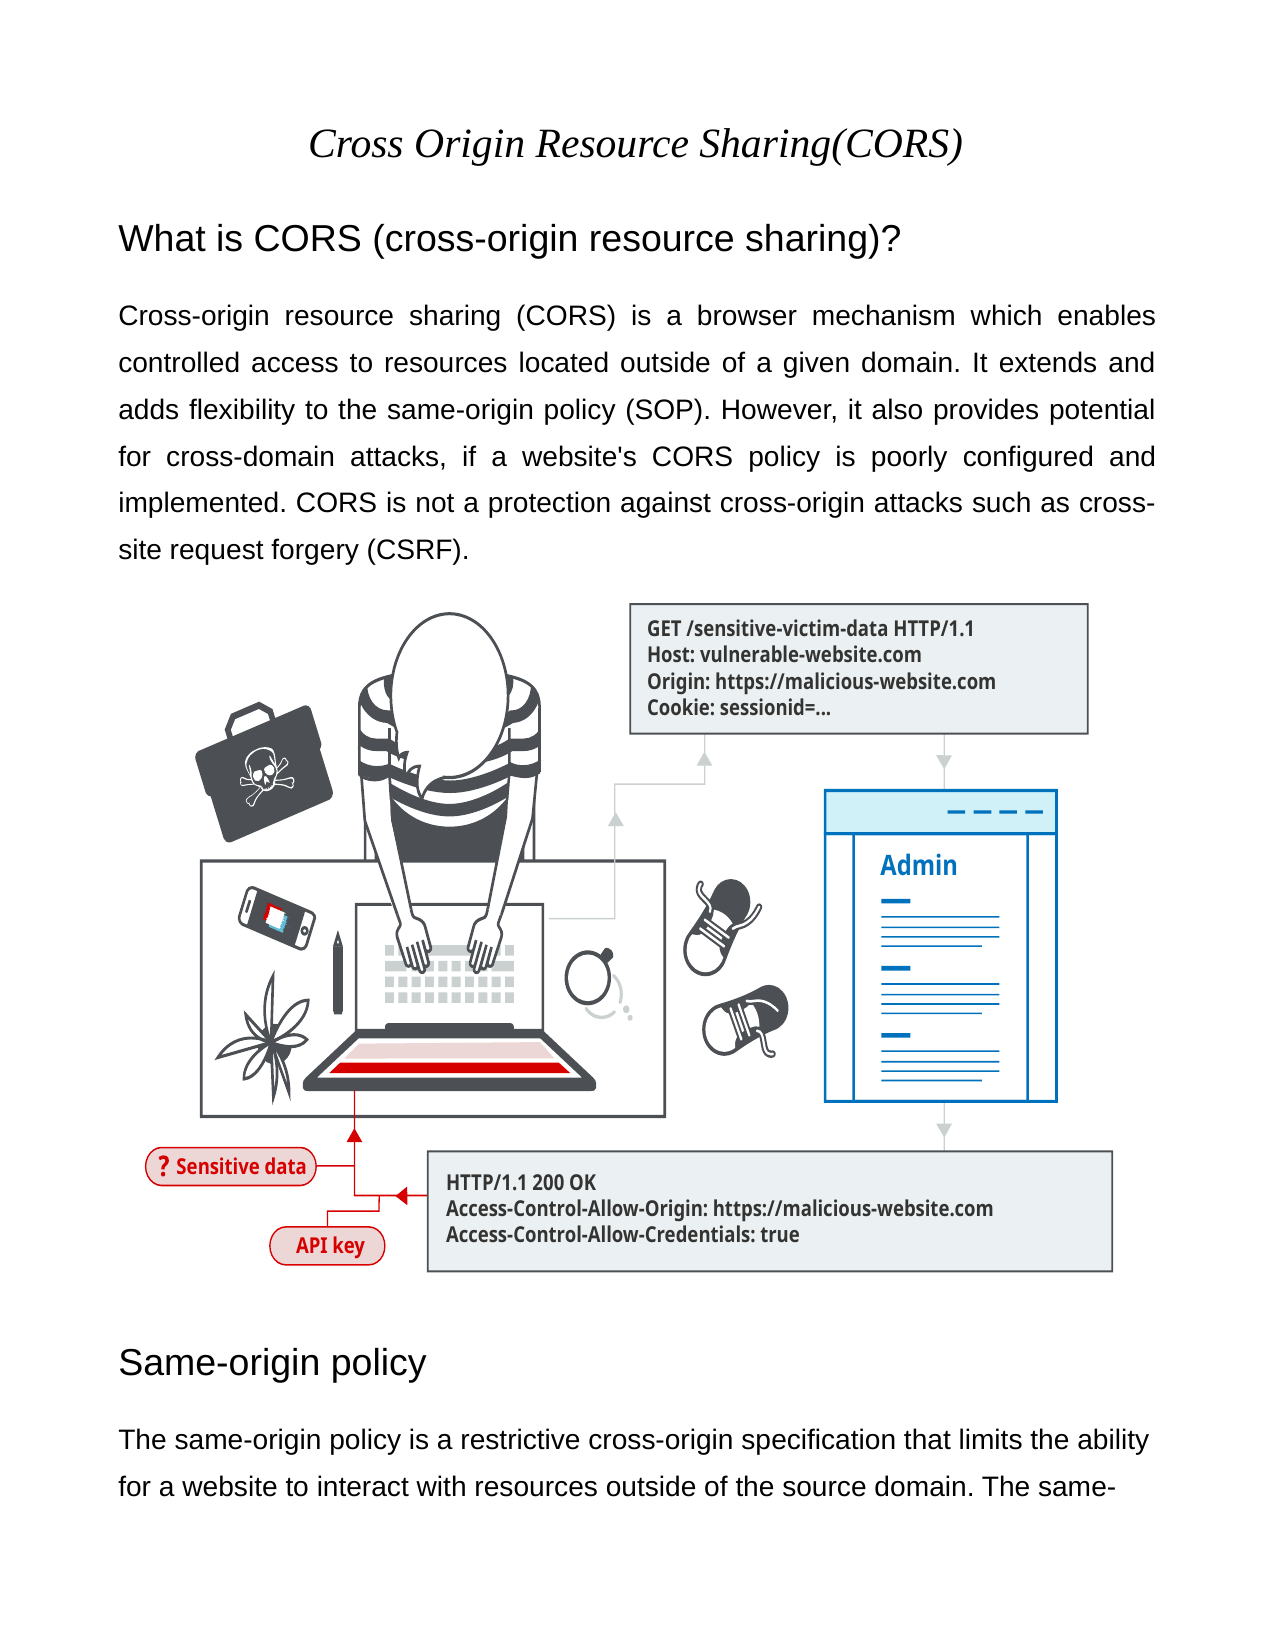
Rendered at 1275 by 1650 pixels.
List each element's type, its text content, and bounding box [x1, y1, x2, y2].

text The same-origin policy is a restrictive cross-origin specification that limits the ability for a website to interact with resources outside of the source domain. The same- [118, 1408, 1157, 1502]
subtitle Same-origin policy [118, 1340, 1157, 1383]
subtitle What is CORS (cross-origin resource sharing)? [118, 216, 1157, 259]
text Cross-origin resource sharing (CORS) is a browser mechanism which enables controlled access to resources located outside of a given domain. It extends and adds flexibility to the same-origin policy (SOP). However, it also provides potential for cross-domain attacks, if a website's CORS policy is poorly configured and implemented. CORS is not a protection against cross-origin attacks such as cross-site request forgery (CSRF). [118, 284, 1157, 566]
